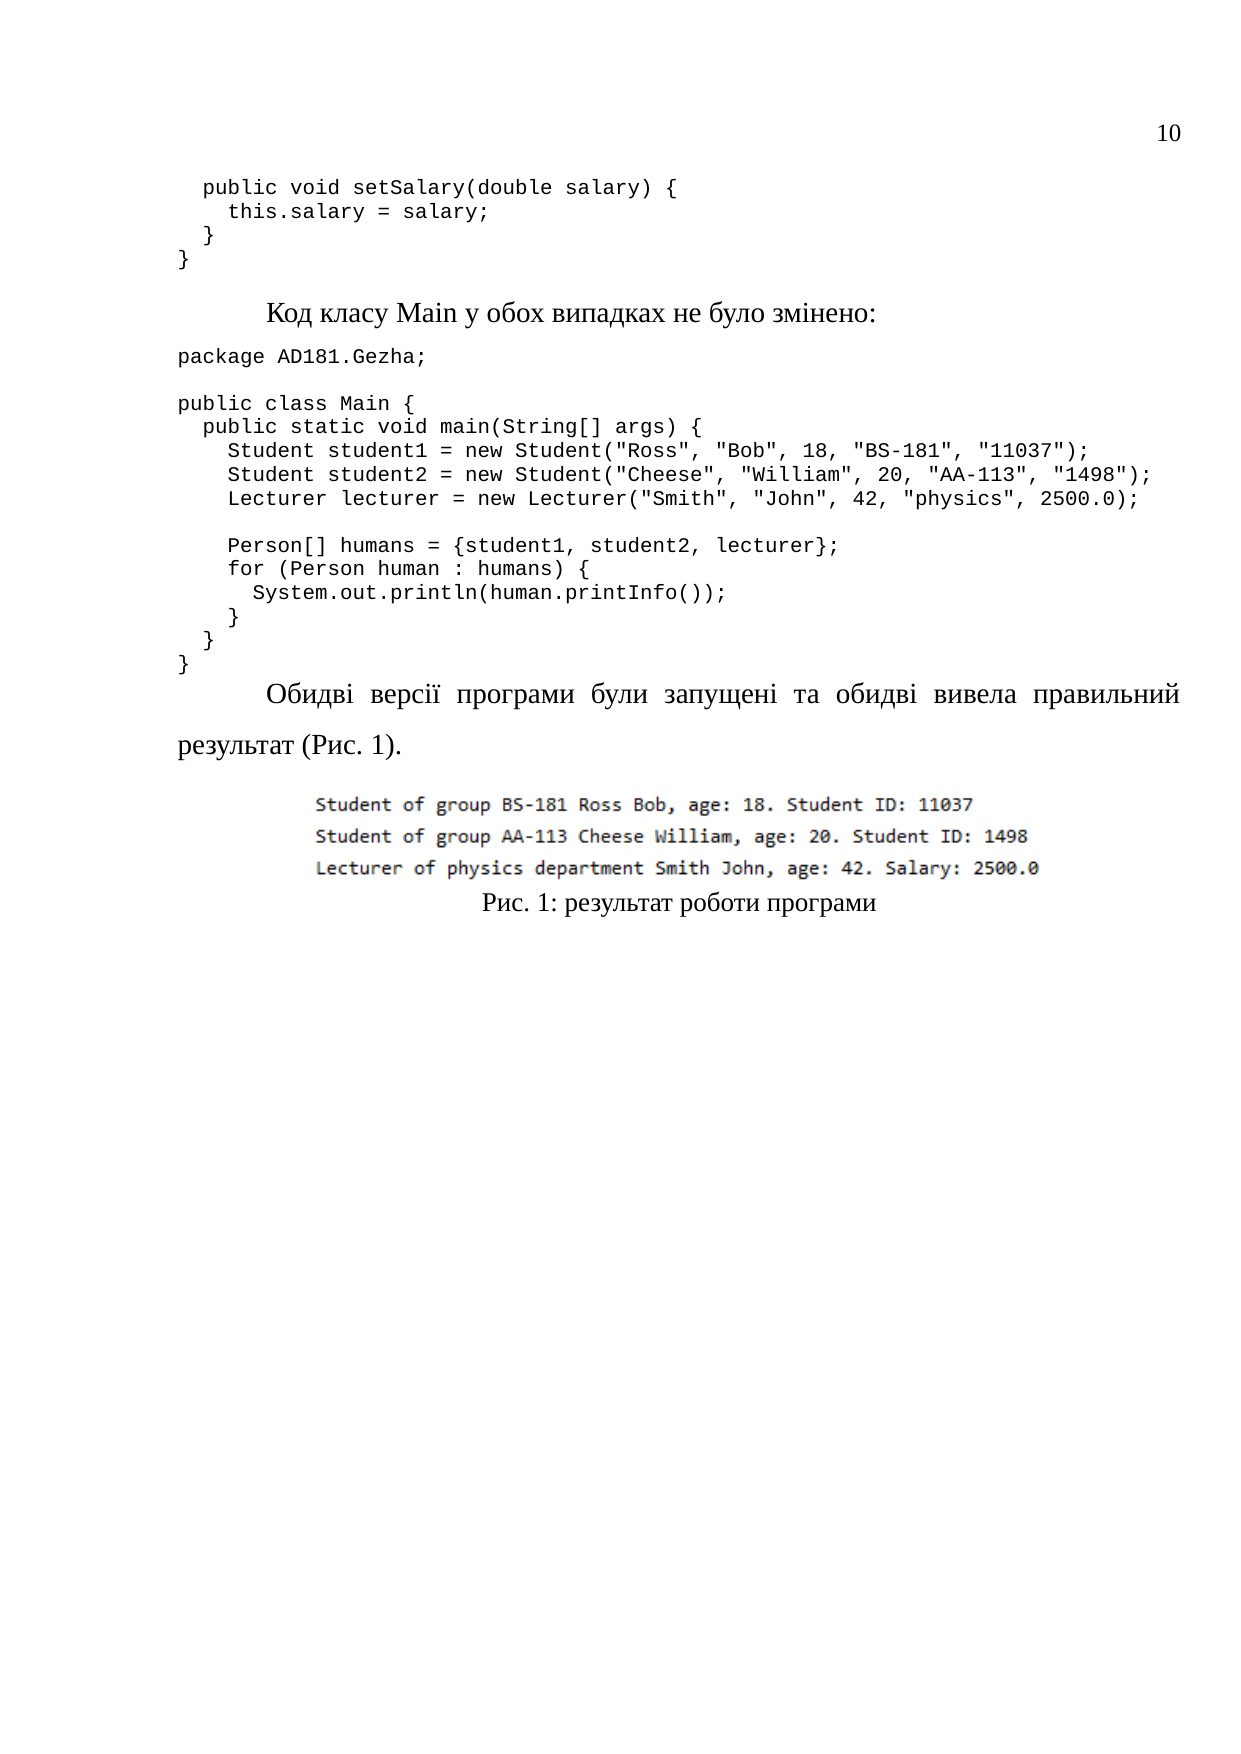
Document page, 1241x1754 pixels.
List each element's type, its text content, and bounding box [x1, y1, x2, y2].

text Код класу Main у обох випадках не було змінено: [177, 295, 1181, 329]
list public void setSalary(double salary) { this.salary = salary; } } [177, 177, 1181, 295]
picture [312, 789, 1047, 881]
list package AD181.Gezha; public class Main { public static void main(String[] args) { Student student1 = new Student("Ross", "Bob", 18, "BS-181", "11037"); Student student2 = new Student("Cheese", "William", 20, "AA-113", "1498"); Lecturer lecturer = new Lecturer("Smith", "John", 42, "physics", 2500.0); Person[] humans = {student1, student2, lecturer}; for (Person human : humans) { System.out.println(human.printInfo()); } } } [177, 346, 1181, 677]
text Рис. 1: результат роботи програми [312, 881, 1046, 917]
text Обидві версії програми були запущені та обидві вивела правильний результат (Рис. 1). [177, 677, 1181, 761]
